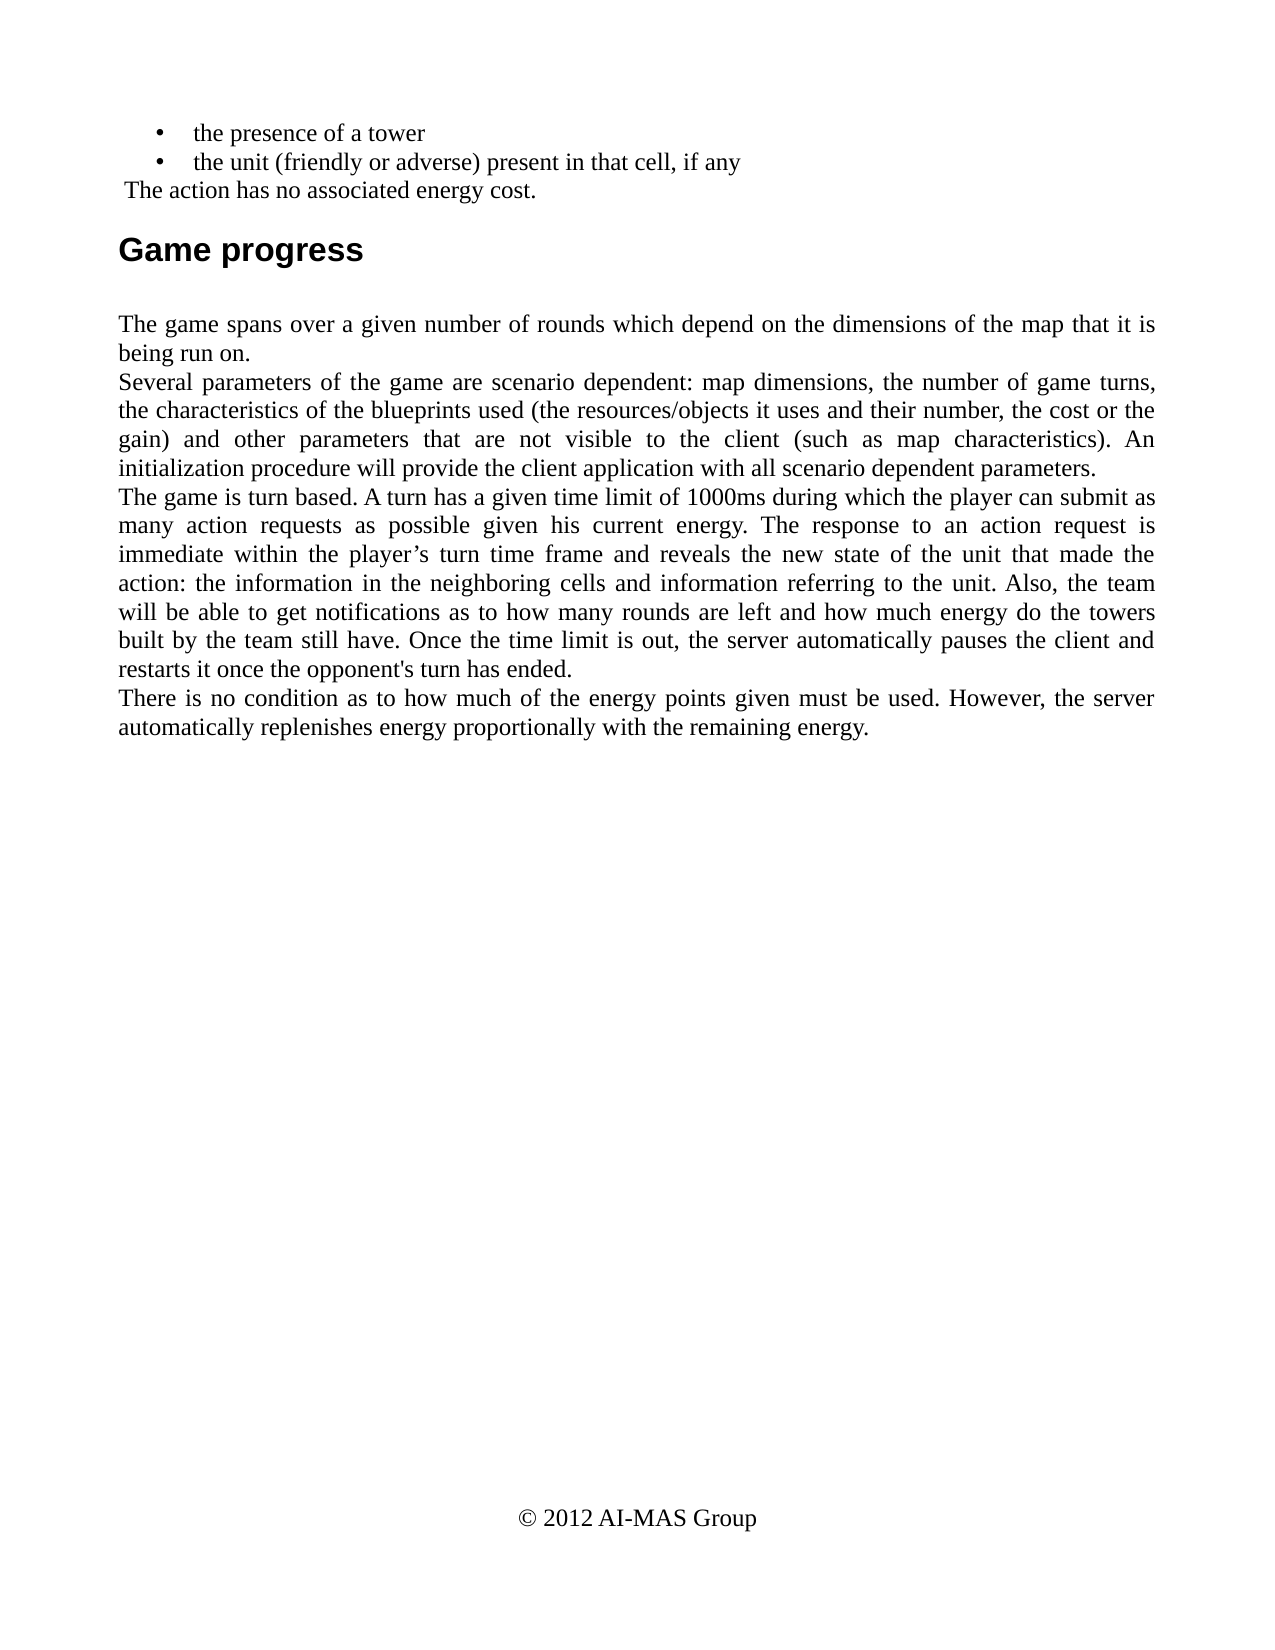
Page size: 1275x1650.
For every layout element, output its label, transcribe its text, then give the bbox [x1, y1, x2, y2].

list the unit (friendly or adverse) present in that cell, if any [156, 147, 1157, 176]
text There is no condition as to how much of the energy points given must be used. However, the server automatically replenishes energy proportionally with the remaining energy. [118, 683, 1157, 741]
subtitle Game progress [118, 229, 1157, 268]
list the presence of a tower [156, 118, 1157, 147]
text Several parameters of the game are scenario dependent: map dimensions, the number of game turns, the characteristics of the blueprints used (the resources/objects it uses and their number, the cost or the gain) and other parameters that are not visible to the client (such as map characteristics). An initialization procedure will provide the client application with all scenario dependent parameters. [118, 367, 1157, 482]
text The game is turn based. A turn has a given time limit of 1000ms during which the player can submit as many action requests as possible given his current energy. The response to an action request is immediate within the player’s turn time frame and reveals the new state of the unit that made the action: the information in the neighboring cells and information referring to the unit. Also, the team will be able to get notifications as to how many rounds are left and how much energy do the towers built by the team still have. Once the time limit is out, the server automatically pauses the client and restarts it once the opponent's turn has ended. [118, 482, 1157, 683]
text The game spans over a given number of rounds which depend on the dimensions of the map that it is being run on. [118, 309, 1157, 367]
text The action has no associated energy cost. [118, 176, 1157, 204]
